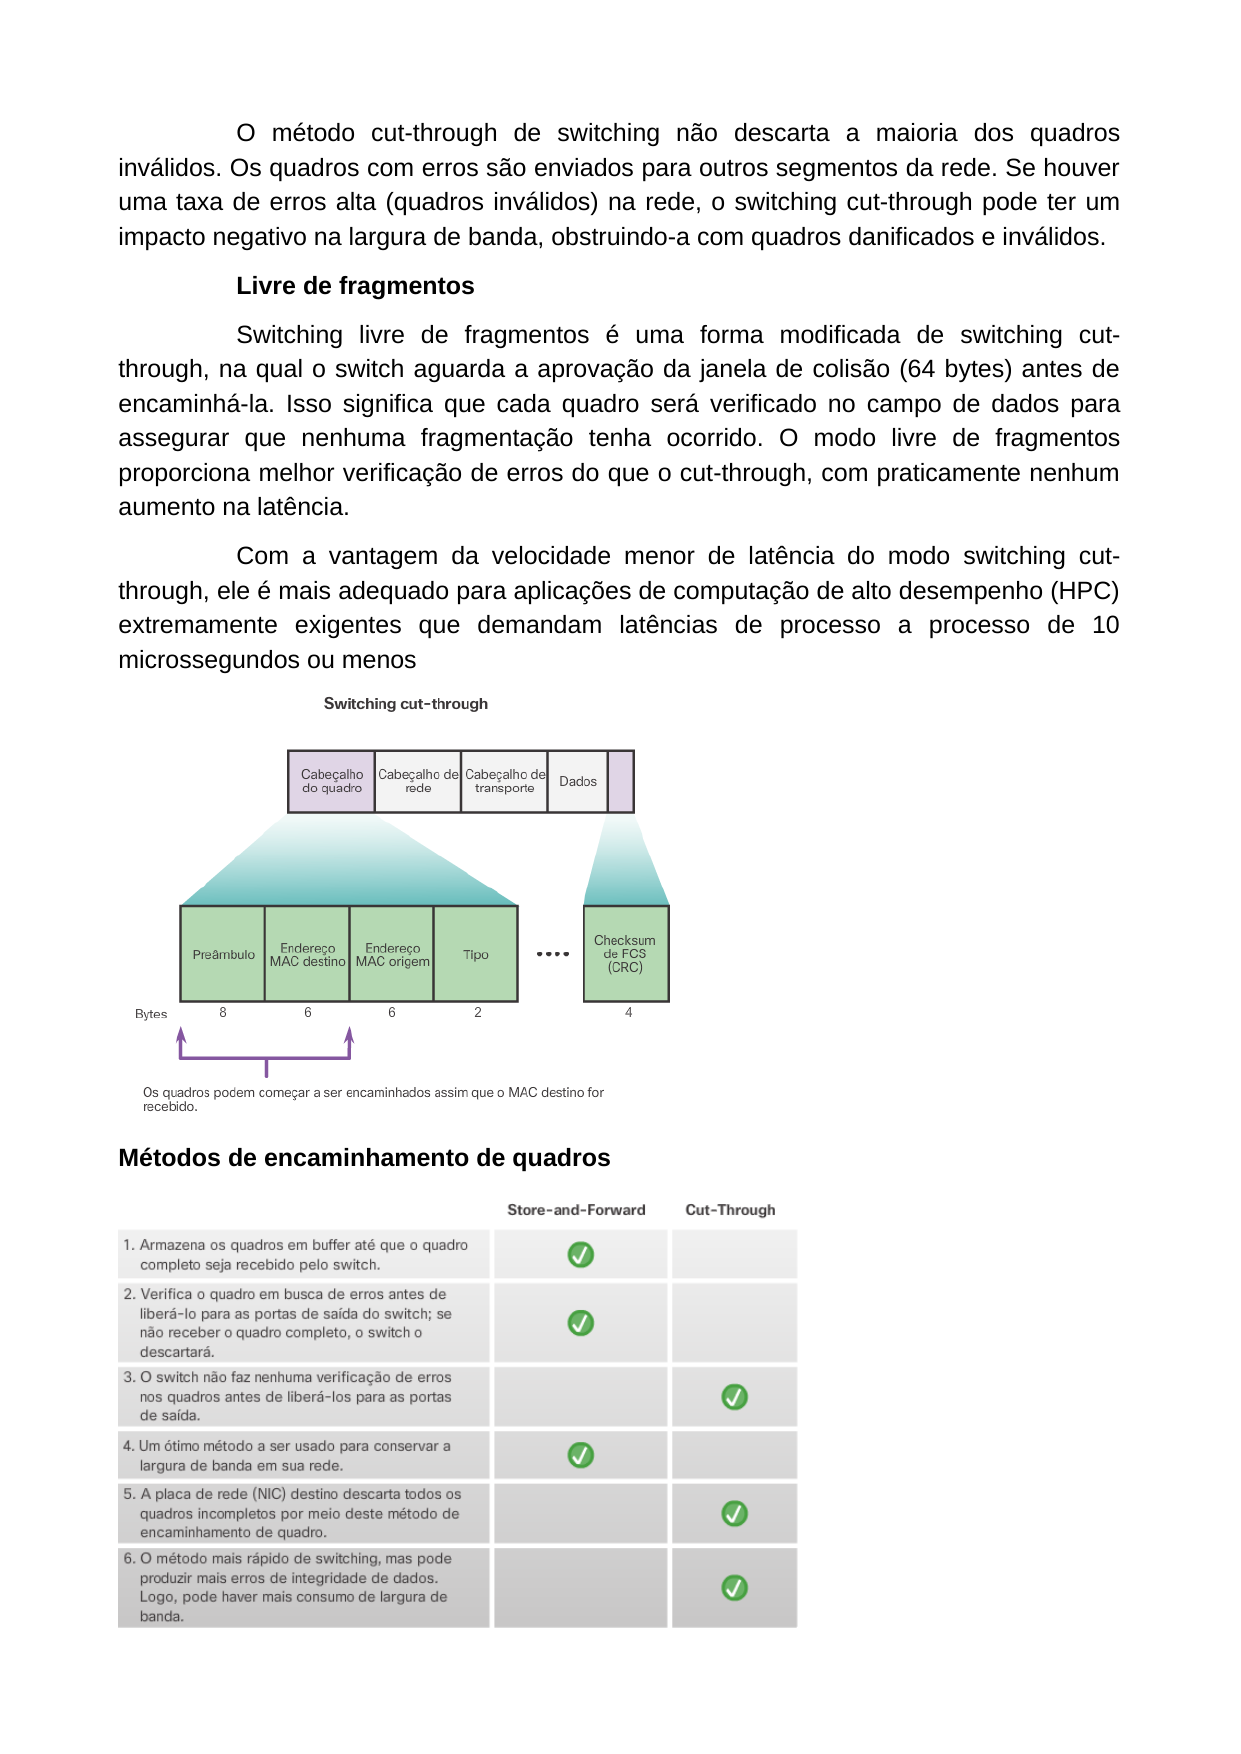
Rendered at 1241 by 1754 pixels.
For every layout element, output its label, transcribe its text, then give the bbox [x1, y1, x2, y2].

text Livre de fragmentos [118, 271, 1122, 299]
picture [118, 1192, 799, 1629]
picture [118, 693, 672, 1115]
text Switching livre de fragmentos é uma forma modificada de switching cut-through, na qual o switch aguarda a aprovação da janela de colisão (64 bytes) antes de encaminhá-la. Isso significa que cada quadro será verificado no campo de dados para assegurar que nenhuma fragmentação tenha ocorrido. O modo livre de fragmentos proporciona melhor verificação de erros do que o cut-through, com praticamente nenhum aumento na latência. [118, 320, 1122, 521]
text O método cut-through de switching não descarta a maioria dos quadros inválidos. Os quadros com erros são enviados para outros segmentos da rede. Se houver uma taxa de erros alta (quadros inválidos) na rede, o switching cut-through pode ter um impacto negativo na largura de banda, obstruindo-a com quadros danificados e inválidos. [118, 118, 1122, 250]
text Métodos de encaminhamento de quadros [118, 1143, 1122, 1172]
text Com a vantagem da velocidade menor de latência do modo switching cut-through, ele é mais adequado para aplicações de computação de alto desempenho (HPC) extremamente exigentes que demandam latências de processo a processo de 10 microssegundos ou menos [118, 541, 1122, 673]
